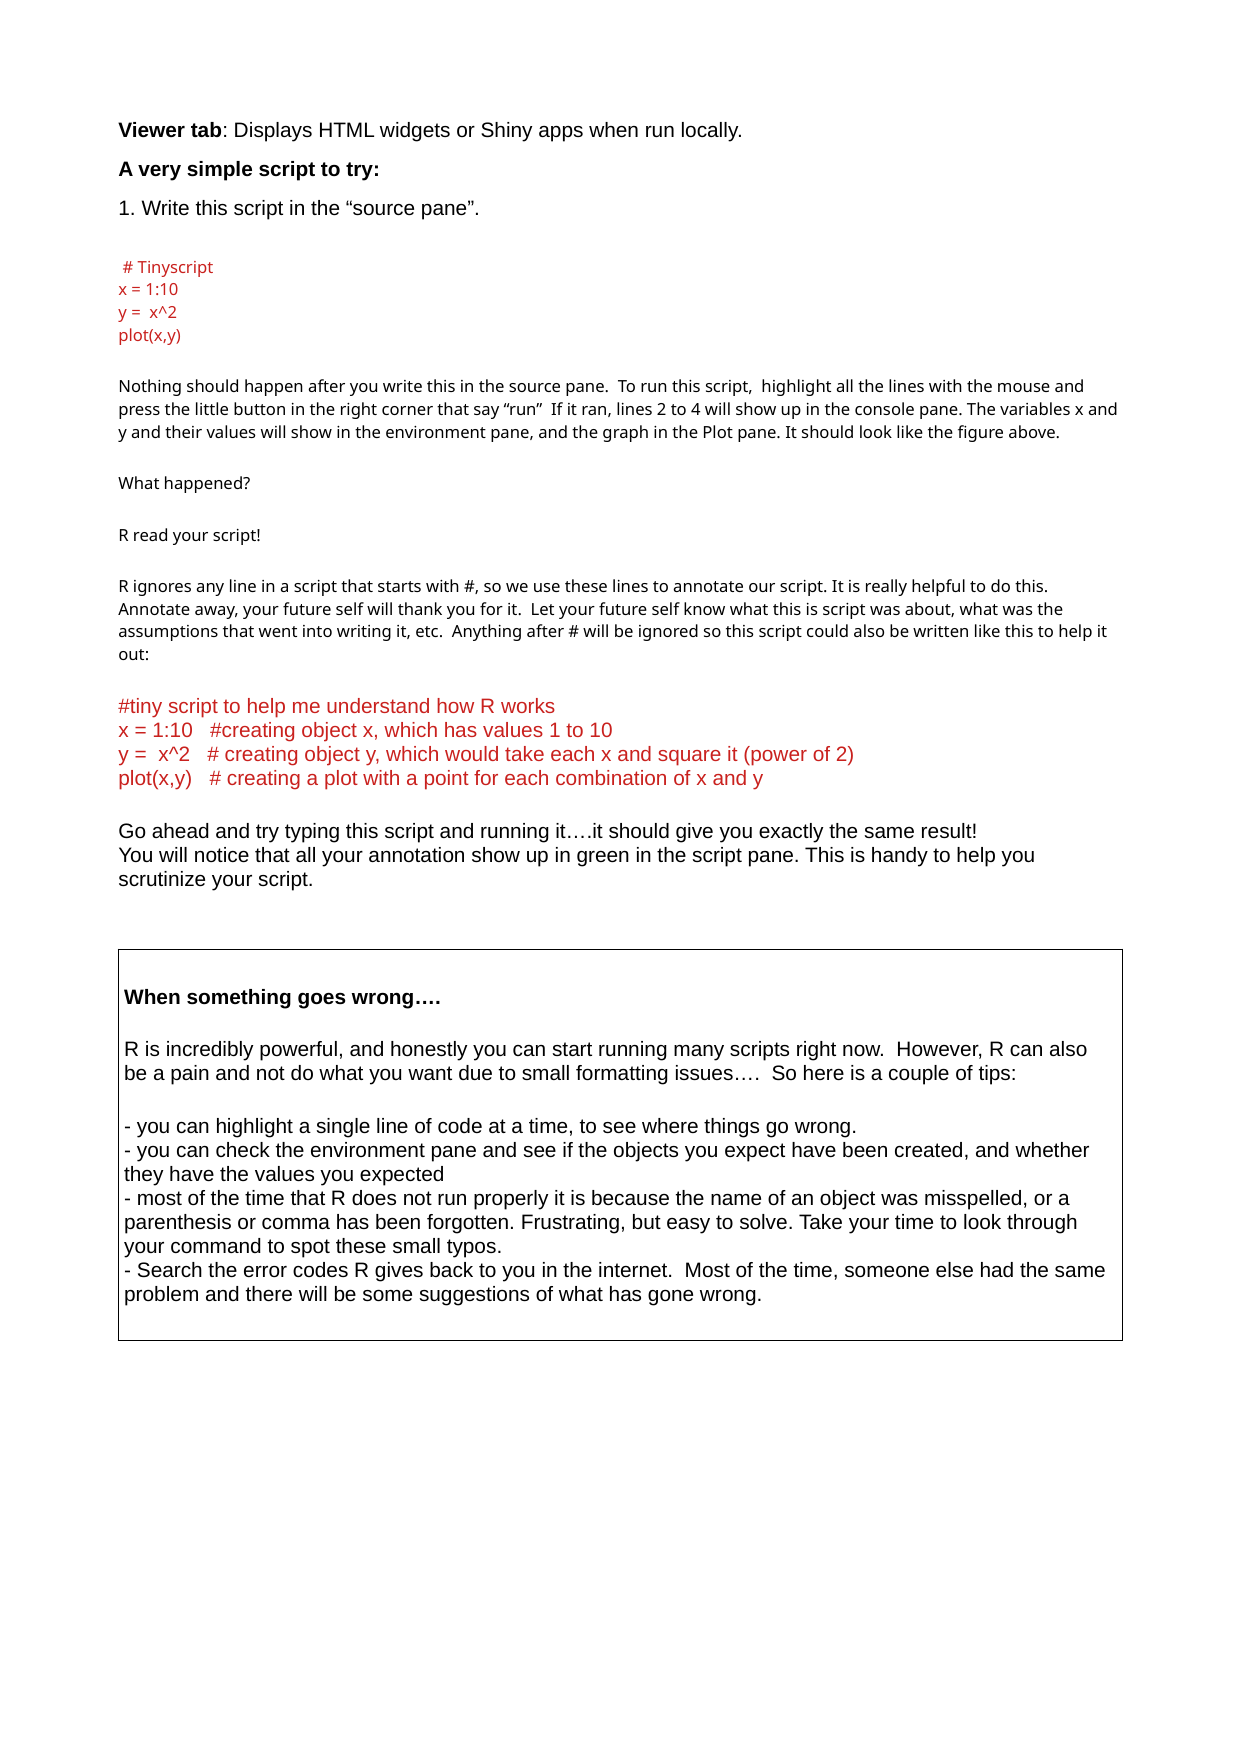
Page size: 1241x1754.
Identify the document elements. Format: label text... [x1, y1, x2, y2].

text # Tinyscript [118, 255, 1122, 278]
text You will notice that all your annotation show up in green in the script pane. This is handy to help you scrutinize your script. [118, 843, 1122, 891]
text plot(x,y) [118, 323, 1122, 346]
table_header When something goes wrong…. R is incredibly powerful, and honestly you can start running many scripts right now. However, R can also be a pain and not do what you want due to small formatting issues…. So here is a couple of tips: - you can highlight a single line of code at a time, to see where things go wrong. - you can check the environment pane and see if the objects you expect have been created, and whether they have the values you expected - most of the time that R does not run properly it is because the name of an object was misspelled, or a parenthesis or comma has been forgotten. Frustrating, but easy to solve. Take your time to look through your command to spot these small typos. - Search the error codes R gives back to you in the internet. Most of the time, someone else had the same problem and there will be some suggestions of what has gone wrong. [119, 950, 1122, 1340]
text R ignores any line in a script that starts with #, so we use these lines to annotate our script. It is really helpful to do this. Annotate away, your future self will thank you for it. Let your future self know what this is script was about, what was the assumptions that went into writing it, etc. Anything after # will be ignored so this script could also be written like this to help it out: [118, 574, 1122, 665]
text y = x^2 [118, 301, 1122, 323]
text Go ahead and try typing this script and running it….it should give you exactly the same result! [118, 819, 1122, 843]
text x = 1:10 #creating object x, which has values 1 to 10 [118, 718, 1122, 742]
text y = x^2 # creating object y, which would take each x and square it (power of 2) [118, 742, 1122, 766]
text 1. Write this script in the “source pane”. [118, 196, 1122, 220]
text A very simple script to try: [118, 157, 1122, 181]
text What happened? [118, 472, 1122, 494]
text plot(x,y) # creating a plot with a point for each combination of x and y [118, 766, 1122, 790]
text Nothing should happen after you write this in the source pane. To run this script, highlight all the lines with the mouse and press the little button in the right corner that say “run” If it ran, lines 2 to 4 will show up in the console pane. The variables x and y and their values will show in the environment pane, and the graph in the Plot pane. It should look like the figure above. [118, 375, 1122, 443]
text #tiny script to help me understand how R works [118, 694, 1122, 718]
text Viewer tab: Displays HTML widgets or Shiny apps when run locally. [118, 118, 1122, 142]
text R read your script! [118, 523, 1122, 546]
text x = 1:10 [118, 278, 1122, 301]
